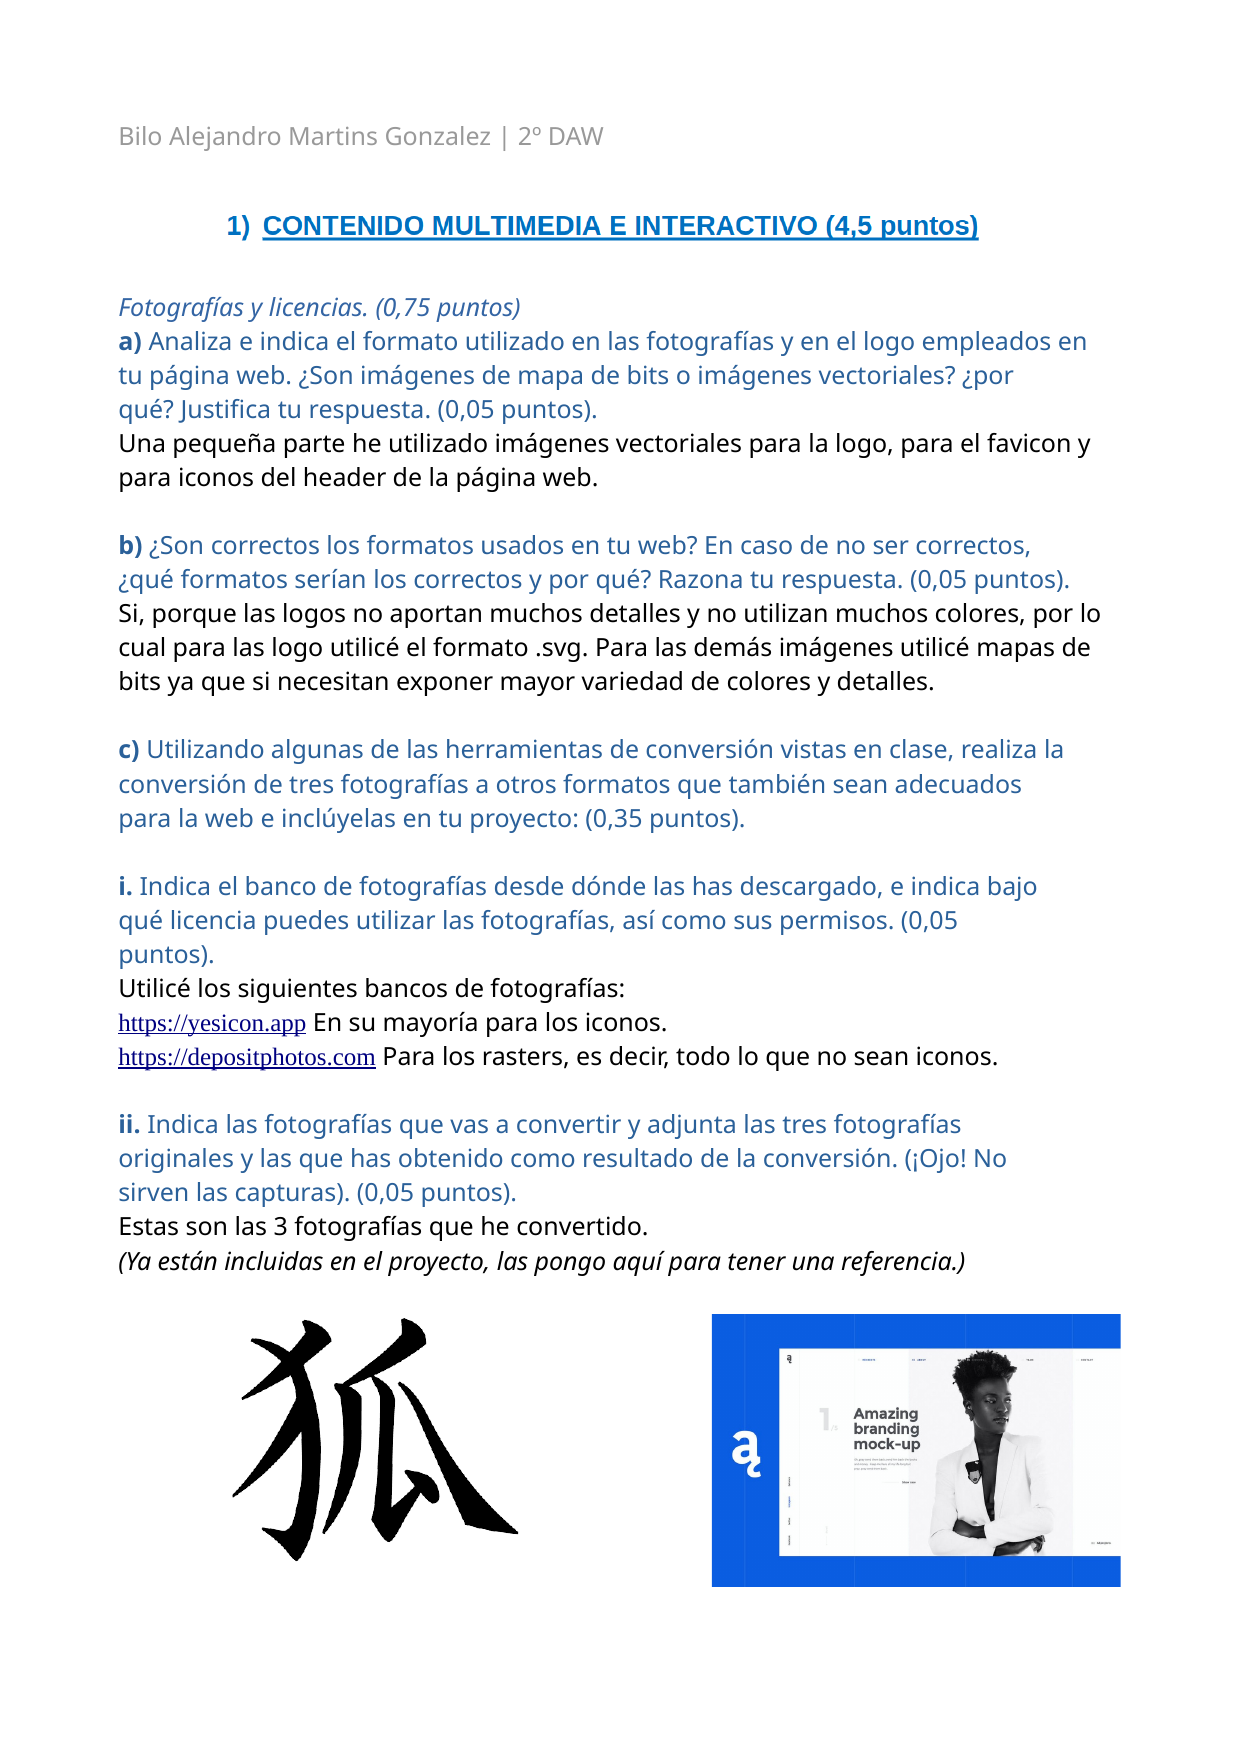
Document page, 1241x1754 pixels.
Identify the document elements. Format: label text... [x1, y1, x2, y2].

text qué licencia puedes utilizar las fotografías, así como sus permisos. (0,05 [118, 902, 1122, 937]
text para la web e inclúyelas en tu proyecto: (0,35 puntos). [118, 800, 1122, 834]
text ¿qué formatos serían los correctos y por qué? Razona tu respuesta. (0,05 puntos). [118, 562, 1122, 596]
text c) Utilizando algunas de las herramientas de conversión vistas en clase, realiza la [118, 732, 1122, 766]
text tu página web. ¿Son imágenes de mapa de bits o imágenes vectoriales? ¿por [118, 357, 1122, 392]
text b) ¿Son correctos los formatos usados en tu web? En caso de no ser correctos, [118, 528, 1122, 562]
text puntos). [118, 937, 1122, 971]
text i. Indica el banco de fotografías desde dónde las has descargado, e indica bajo [118, 868, 1122, 902]
text Utilicé los siguientes bancos de fotografías: [118, 971, 1122, 1005]
text (Ya están incluidas en el proyecto, las pongo aquí para tener una referencia.) [118, 1243, 1122, 1277]
text ii. Indica las fotografías que vas a convertir y adjunta las tres fotografías [118, 1107, 1122, 1141]
text originales y las que has obtenido como resultado de la conversión. (¡Ojo! No [118, 1141, 1122, 1175]
text Si, porque las logos no aportan muchos detalles y no utilizan muchos colores, por lo cual para las logo utilicé el formato .svg. Para las demás imágenes utilicé mapas de bits ya que si necesitan exponer mayor variedad de colores y detalles. [118, 596, 1122, 698]
text https://depositphotos.com Para los rasters, es decir, todo lo que no sean iconos. [118, 1039, 1122, 1073]
text Estas son las 3 fotografías que he convertido. [118, 1209, 1122, 1243]
text a) Analiza e indica el formato utilizado en las fotografías y en el logo empleados en [118, 323, 1122, 357]
picture [711, 1314, 1121, 1587]
text https://yesicon.app En su mayoría para los iconos. [118, 1005, 1122, 1039]
text Fotografías y licencias. (0,75 puntos) [118, 290, 1122, 323]
picture [221, 1302, 525, 1580]
picture [118, 181, 1123, 290]
text qué? Justifica tu respuesta. (0,05 puntos). [118, 392, 1122, 426]
text Una pequeña parte he utilizado imágenes vectoriales para la logo, para el favicon y para iconos del header de la página web. [118, 426, 1122, 494]
text conversión de tres fotografías a otros formatos que también sean adecuados [118, 766, 1122, 800]
text sirven las capturas). (0,05 puntos). [118, 1175, 1122, 1209]
